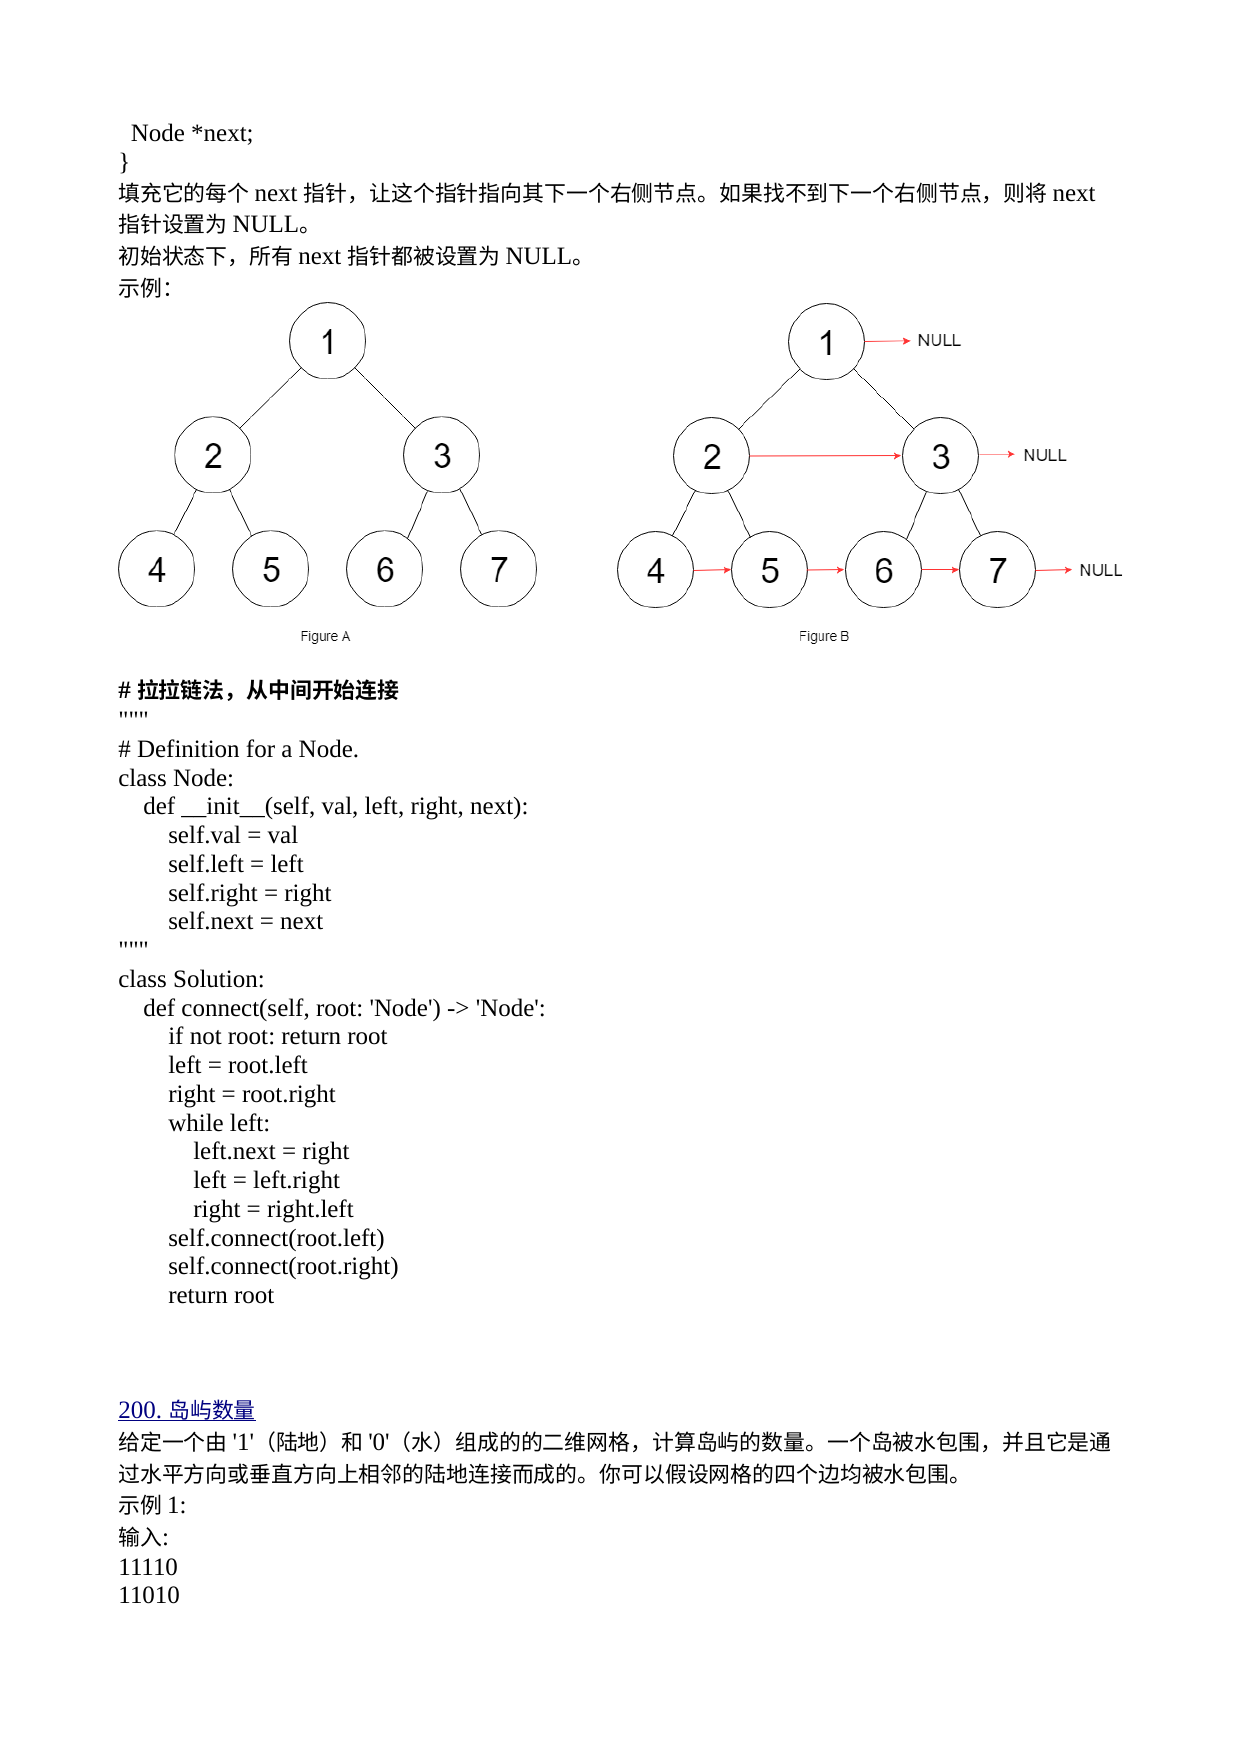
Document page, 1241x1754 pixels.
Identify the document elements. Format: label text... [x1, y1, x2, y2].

text 给定一个由 '1'（陆地）和 '0'（水）组成的的二维网格，计算岛屿的数量。一个岛被水包围，并且它是通过水平方向或垂直方向上相邻的陆地连接而成的。你可以假设网格的四个边均被水包围。 [118, 1425, 1122, 1488]
text self.left = left [118, 849, 1122, 878]
text return root [118, 1280, 1122, 1309]
text class Solution: [118, 964, 1122, 993]
text def __init__(self, val, left, right, next): [118, 791, 1122, 820]
text # 拉拉链法，从中间开始连接 [118, 673, 1122, 705]
picture [118, 302, 1123, 645]
text } [118, 147, 1122, 176]
text 输入: [118, 1520, 1122, 1552]
text right = root.right [118, 1079, 1122, 1108]
text class Node: [118, 763, 1122, 791]
text left.next = right [118, 1136, 1122, 1165]
text self.val = val [118, 820, 1122, 849]
text 示例 1: [118, 1488, 1122, 1520]
text def connect(self, root: 'Node') -> 'Node': [118, 993, 1122, 1021]
text if not root: return root [118, 1021, 1122, 1050]
text left = root.left [118, 1050, 1122, 1079]
text """ [118, 705, 1122, 734]
text 填充它的每个 next 指针，让这个指针指向其下一个右侧节点。如果找不到下一个右侧节点，则将 next 指针设置为 NULL。 [118, 176, 1122, 239]
text """ [118, 935, 1122, 964]
text 初始状态下，所有 next 指针都被设置为 NULL。 [118, 239, 1122, 271]
text self.right = right [118, 878, 1122, 906]
text left = left.right [118, 1165, 1122, 1194]
text # Definition for a Node. [118, 734, 1122, 763]
text 11110 [118, 1552, 1122, 1580]
text self.connect(root.right) [118, 1251, 1122, 1280]
text while left: [118, 1108, 1122, 1136]
text right = right.left [118, 1194, 1122, 1223]
text self.connect(root.left) [118, 1223, 1122, 1251]
text 示例： [118, 271, 1122, 302]
text 11010 [118, 1580, 1122, 1609]
text self.next = next [118, 906, 1122, 935]
text 200. 岛屿数量 [118, 1395, 1122, 1425]
text Node *next; [118, 118, 1122, 147]
